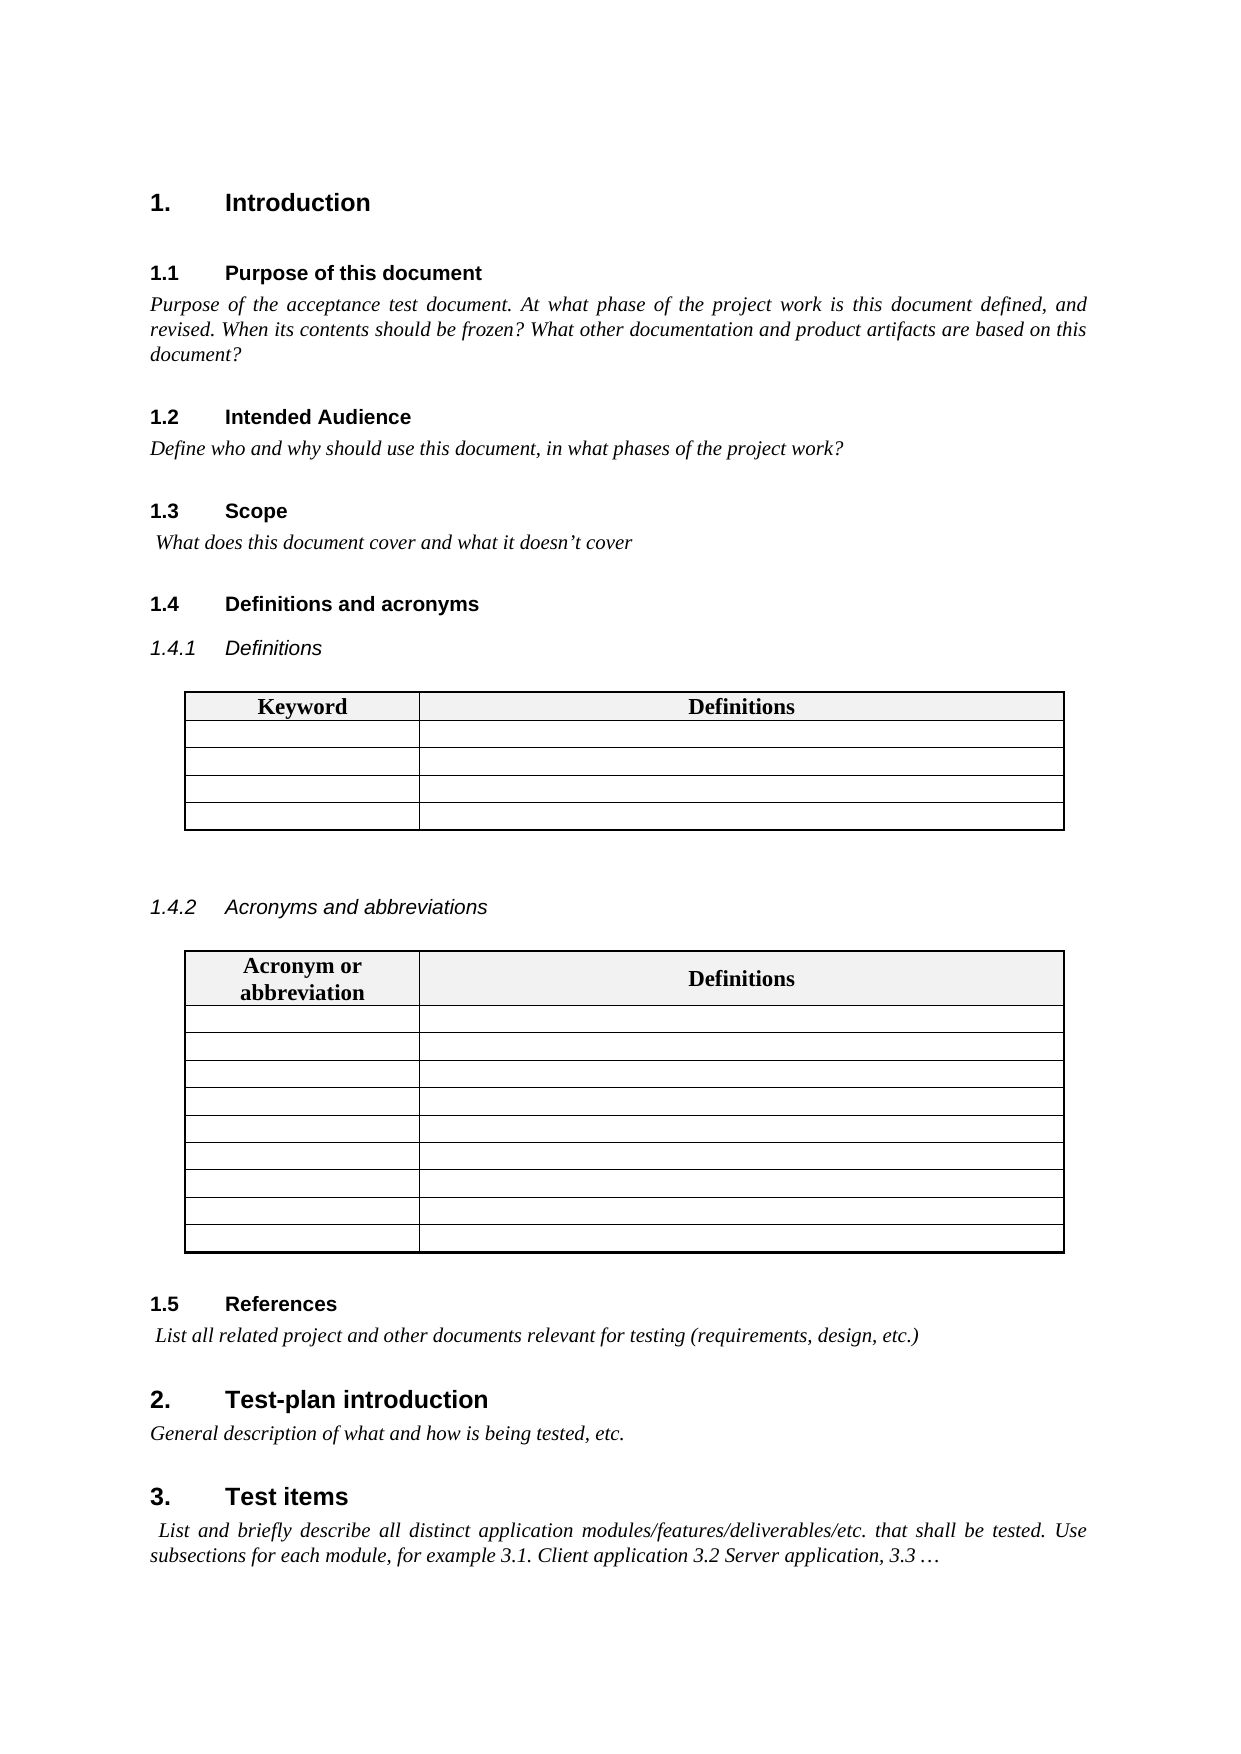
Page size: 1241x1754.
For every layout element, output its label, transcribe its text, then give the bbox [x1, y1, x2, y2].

table_cell [420, 721, 1063, 747]
text Purpose of the acceptance test document. At what phase of the project work is this document defined, and revised. When its contents should be frozen? What other documentation and product artifacts are based on this document? [150, 291, 1090, 366]
table_cell [420, 748, 1063, 774]
table_cell [420, 1225, 1063, 1251]
table_cell [186, 1116, 419, 1142]
table_cell [186, 1143, 419, 1169]
table_cell [420, 776, 1063, 802]
subtitle References [150, 1291, 1090, 1316]
subtitle Definitions [150, 635, 1090, 660]
table_cell [186, 803, 419, 829]
table_cell [186, 1198, 419, 1224]
table_cell [186, 721, 419, 747]
subtitle Purpose of this document [150, 260, 1090, 285]
subtitle Scope [150, 497, 1090, 522]
text General description of what and how is being tested, etc. [150, 1420, 1090, 1445]
text List all related project and other documents relevant for testing (requirements, design, etc.) [150, 1322, 1090, 1347]
table_cell [186, 1006, 419, 1032]
table_cell [420, 1143, 1063, 1169]
table_cell [186, 1225, 419, 1251]
table_cell [186, 1061, 419, 1087]
table_cell [420, 1033, 1063, 1060]
table_cell [420, 1006, 1063, 1032]
table_cell [420, 1170, 1063, 1197]
subtitle Test items [150, 1482, 1090, 1511]
subtitle Acronyms and abbreviations [150, 894, 1090, 919]
table_header Definitions [420, 693, 1063, 720]
table_cell [186, 1088, 419, 1114]
subtitle Introduction [150, 187, 1090, 216]
text List and briefly describe all distinct application modules/features/deliverables/etc. that shall be tested. Use subsections for each module, for example 3.1. Client application 3.2 Server application, 3.3 … [150, 1517, 1090, 1567]
table_cell [420, 1088, 1063, 1114]
table_cell [420, 803, 1063, 829]
table_cell [420, 1116, 1063, 1142]
table_cell [420, 1198, 1063, 1224]
subtitle Intended Audience [150, 404, 1090, 429]
table_cell [186, 776, 419, 802]
subtitle Definitions and acronyms [150, 591, 1090, 616]
table_cell [186, 748, 419, 774]
table_header Keyword [186, 693, 419, 720]
table_cell [186, 1170, 419, 1197]
table_header Acronym or abbreviation [186, 952, 419, 1005]
text Define who and why should use this document, in what phases of the project work? [150, 435, 1090, 460]
table_header Definitions [420, 952, 1063, 1005]
table_cell [420, 1061, 1063, 1087]
table_cell [186, 1033, 419, 1060]
subtitle Test-plan introduction [150, 1385, 1090, 1413]
text What does this document cover and what it doesn’t cover [150, 529, 1090, 554]
